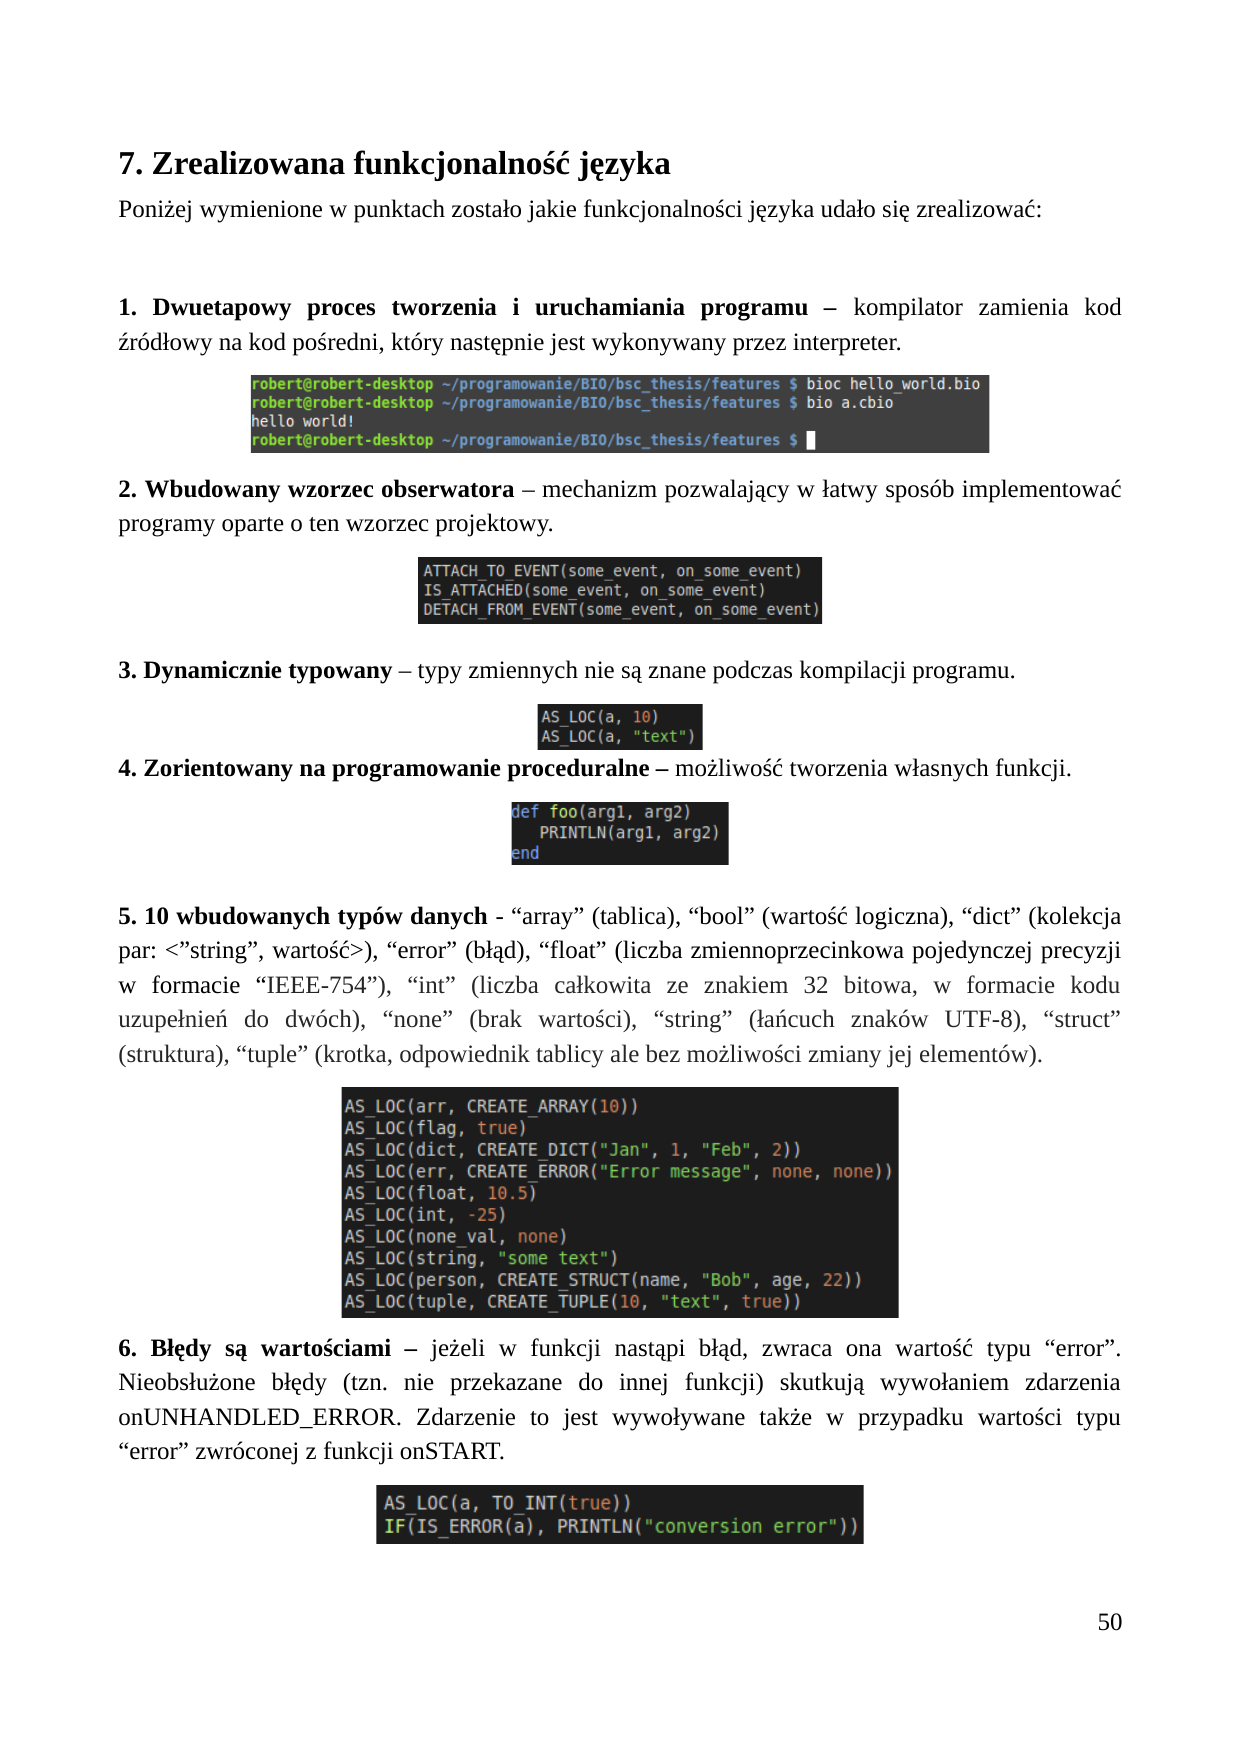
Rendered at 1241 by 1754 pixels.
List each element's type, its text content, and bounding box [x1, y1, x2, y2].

text 5. 10 wbudowanych typów danych - “array” (tablica), “bool” (wartość logiczna), “dict” (kolekcja par: <”string”, wartość>), “error” (błąd), “float” (liczba zmiennoprzecinkowa pojedynczej precyzji w formacie “IEEE-754”), “int” (liczba całkowita ze znakiem 32 bitowa, w formacie kodu uzupełnień do dwóch), “none” (brak wartości), “string” (łańcuch znaków UTF-8), “struct” (struktura), “tuple” (krotka, odpowiednik tablicy ale bez możliwości zmiany jej elementów). [118, 901, 1122, 1067]
text 6. Błędy są wartościami – jeżeli w funkcji nastąpi błąd, zwraca ona wartość typu “error”. Nieobsłużone błędy (tzn. nie przekazane do innej funkcji) skutkują wywołaniem zdarzenia onUNHANDLED_ERROR. Zdarzenie to jest wywoływane także w przypadku wartości typu “error” zwróconej z funkcji onSTART. [118, 1333, 1122, 1465]
picture [341, 1087, 899, 1318]
picture [250, 375, 990, 453]
text 4. Zorientowany na programowanie proceduralne – możliwość tworzenia własnych funkcji. [118, 753, 1122, 782]
subtitle 7. Zrealizowana funkcjonalność języka [118, 143, 1122, 181]
text 3. Dynamicznie typowany – typy zmiennych nie są znane podczas kompilacji programu. [118, 655, 1122, 684]
picture [418, 557, 823, 624]
picture [537, 704, 703, 750]
text 2. Wbudowany wzorzec obserwatora – mechanizm pozwalający w łatwy sposób implementować programy oparte o ten wzorzec projektowy. [118, 474, 1122, 537]
picture [376, 1485, 864, 1544]
picture [511, 802, 729, 865]
text 1. Dwuetapowy proces tworzenia i uruchamiania programu – kompilator zamienia kod źródłowy na kod pośredni, który następnie jest wykonywany przez interpreter. [118, 292, 1122, 355]
text Poniżej wymienione w punktach zostało jakie funkcjonalności języka udało się zrealizować: [118, 194, 1122, 223]
